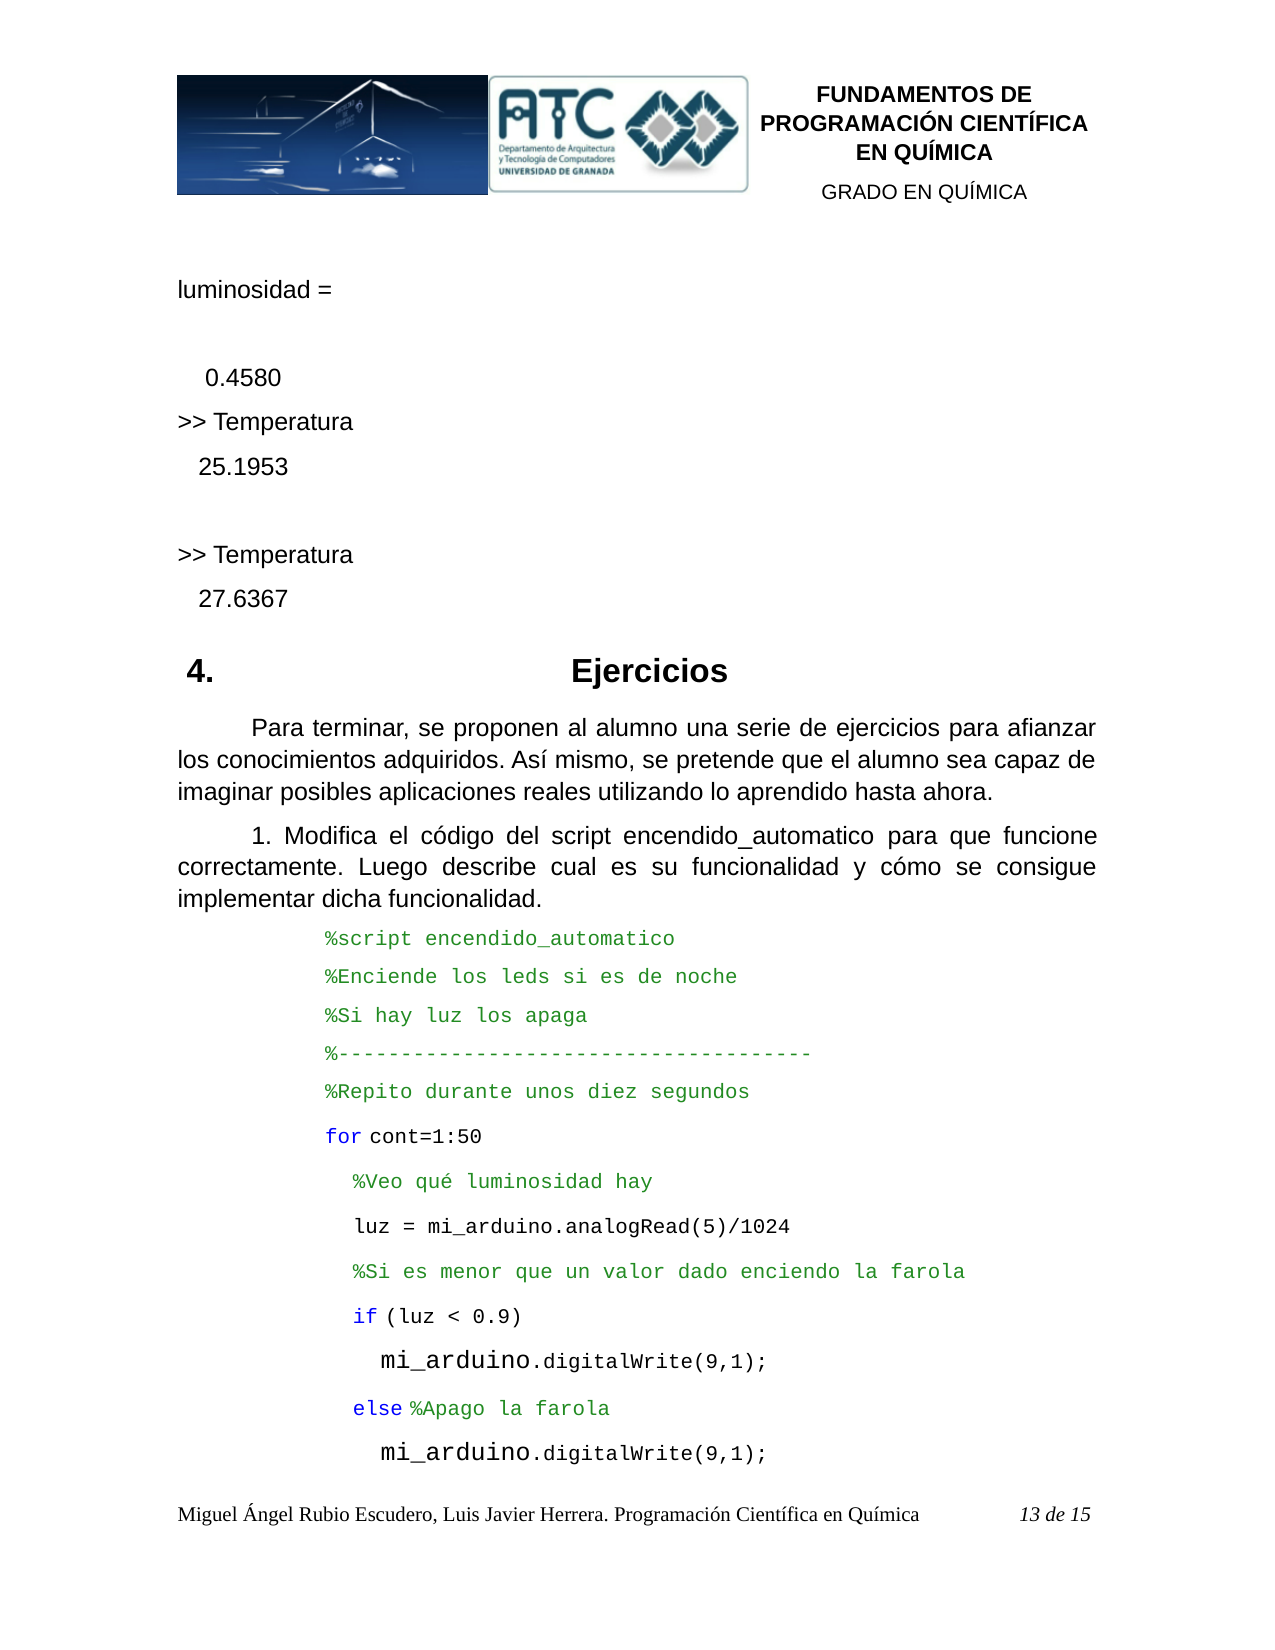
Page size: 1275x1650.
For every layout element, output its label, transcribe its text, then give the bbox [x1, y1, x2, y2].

text %Repito durante unos diez segundos [325, 1082, 1098, 1105]
text mi_arduino.digitalWrite(9,1); [325, 1346, 1098, 1376]
text %Si es menor que un valor dado enciendo la farola [325, 1255, 1098, 1285]
text if (luz < 0.9) [325, 1300, 1098, 1330]
text 1. Modifica el código del script encendido_automatico para que funcione correctamente. Luego describe cual es su funcionalidad y cómo se consigue implementar dicha funcionalidad. [177, 821, 1098, 912]
text %-------------------------------------- [325, 1043, 1098, 1067]
text 25.1953 [177, 451, 1098, 480]
subtitle Ejercicios [177, 651, 1098, 690]
text %Si hay luz los apaga [325, 1005, 1098, 1028]
text luz = mi_arduino.analogRead(5)/1024 [325, 1210, 1098, 1240]
text 27.6367 [177, 584, 1098, 612]
text luminosidad = [177, 275, 1098, 304]
picture [177, 74, 751, 195]
text %script encendido_automatico [325, 928, 1098, 951]
text %Enciende los leds si es de noche [325, 966, 1098, 990]
text %Veo qué luminosidad hay [325, 1165, 1098, 1195]
text mi_arduino.digitalWrite(9,1); [325, 1437, 1098, 1468]
text else %Apago la farola [325, 1392, 1098, 1422]
text for cont=1:50 [325, 1120, 1098, 1150]
text >> Temperatura [177, 407, 1098, 436]
text >> Temperatura [177, 539, 1098, 568]
text 0.4580 [177, 363, 1098, 392]
text Para terminar, se proponen al alumno una serie de ejercicios para afianzar los conocimientos adquiridos. Así mismo, se pretende que el alumno sea capaz de imaginar posibles aplicaciones reales utilizando lo aprendido hasta ahora. [177, 713, 1098, 805]
